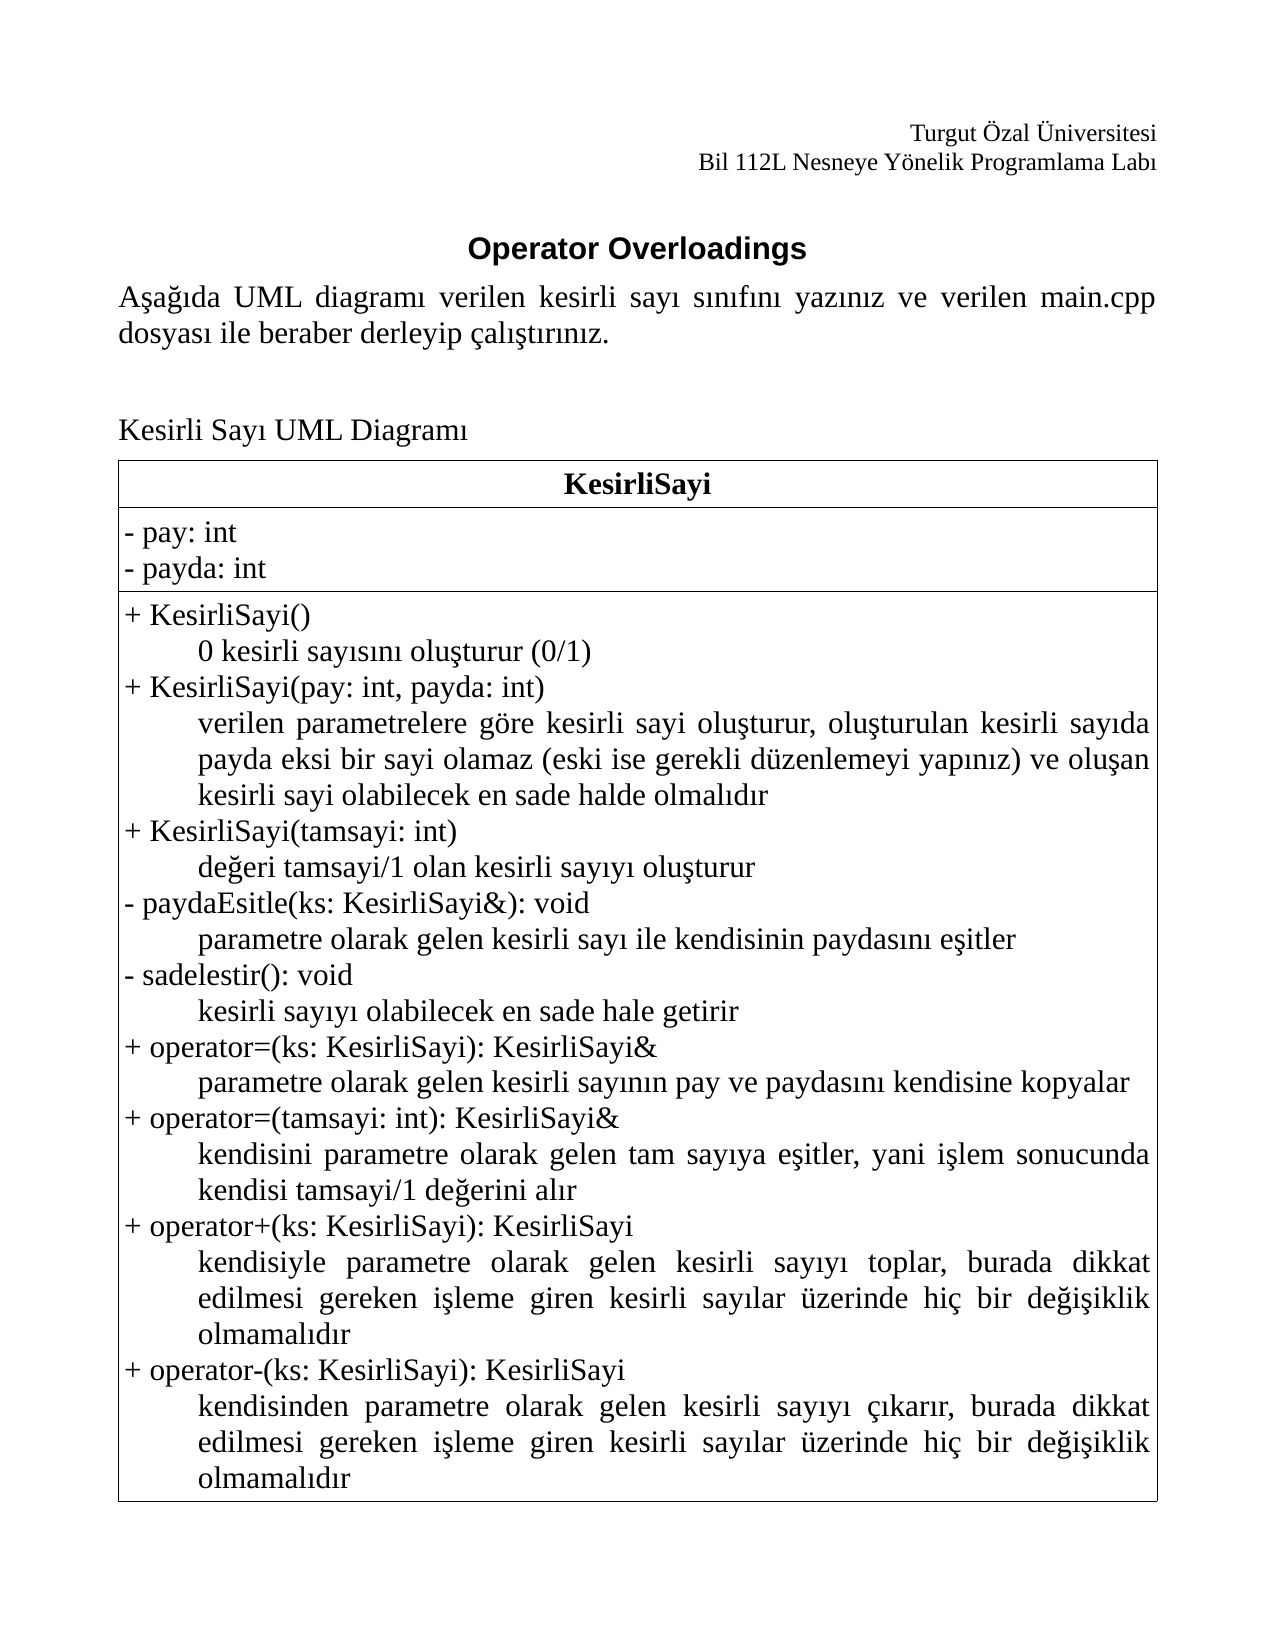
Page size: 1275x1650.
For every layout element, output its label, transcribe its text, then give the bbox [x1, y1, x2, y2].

table_cell + KesirliSayi() 0 kesirli sayısını oluşturur (0/1) + KesirliSayi(pay: int, payda: int) verilen parametrelere göre kesirli sayi oluşturur, oluşturulan kesirli sayıda payda eksi bir sayi olamaz (eski ise gerekli düzenlemeyi yapınız) ve oluşan kesirli sayi olabilecek en sade halde olmalıdır + KesirliSayi(tamsayi: int) değeri tamsayi/1 olan kesirli sayıyı oluşturur - paydaEsitle(ks: KesirliSayi&): void parametre olarak gelen kesirli sayı ile kendisinin paydasını eşitler - sadelestir(): void kesirli sayıyı olabilecek en sade hale getirir + operator=(ks: KesirliSayi): KesirliSayi& parametre olarak gelen kesirli sayının pay ve paydasını kendisine kopyalar + operator=(tamsayi: int): KesirliSayi& kendisini parametre olarak gelen tam sayıya eşitler, yani işlem sonucunda kendisi tamsayi/1 değerini alır + operator+(ks: KesirliSayi): KesirliSayi kendisiyle parametre olarak gelen kesirli sayıyı toplar, burada dikkat edilmesi gereken işleme giren kesirli sayılar üzerinde hiç bir değişiklik olmamalıdır + operator-(ks: KesirliSayi): KesirliSayi kendisinden parametre olarak gelen kesirli sayıyı çıkarır, burada dikkat edilmesi gereken işleme giren kesirli sayılar üzerinde hiç bir değişiklik olmamalıdır [119, 592, 1157, 1501]
title Operator Overloadings [118, 230, 1157, 266]
table_cell - pay: int - payda: int [119, 508, 1157, 591]
text Kesirli Sayı UML Diagramı [118, 411, 1157, 447]
text Aşağıda UML diagramı verilen kesirli sayı sınıfını yazınız ve verilen main.cpp dosyası ile beraber derleyip çalıştırınız. [118, 278, 1157, 350]
table_header KesirliSayi [119, 461, 1157, 507]
